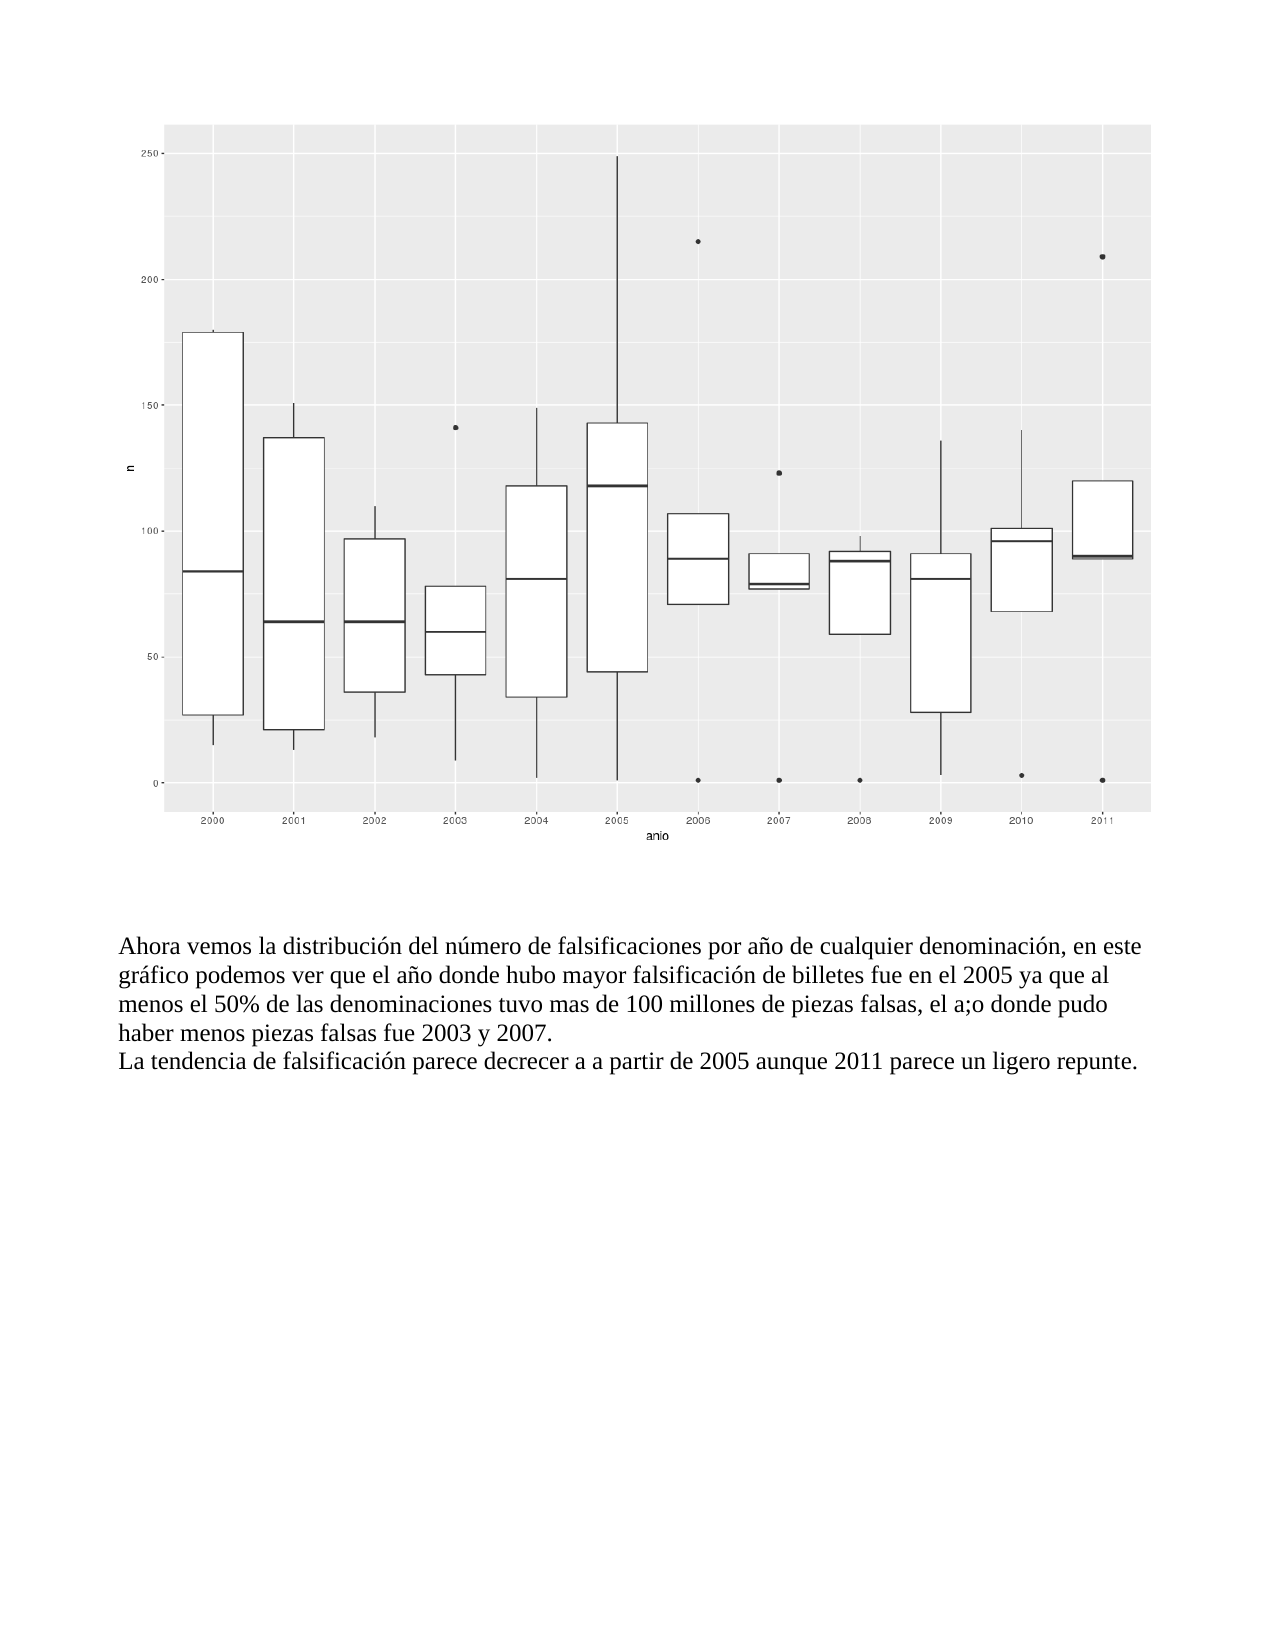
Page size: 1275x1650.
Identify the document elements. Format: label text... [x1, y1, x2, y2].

picture [118, 118, 1157, 846]
text Ahora vemos la distribución del número de falsificaciones por año de cualquier denominación, en este gráfico podemos ver que el año donde hubo mayor falsificación de billetes fue en el 2005 ya que al menos el 50% de las denominaciones tuvo mas de 100 millones de piezas falsas, el a;o donde pudo haber menos piezas falsas fue 2003 y 2007. [118, 931, 1157, 1046]
text La tendencia de falsificación parece decrecer a a partir de 2005 aunque 2011 parece un ligero repunte. [118, 1046, 1157, 1075]
